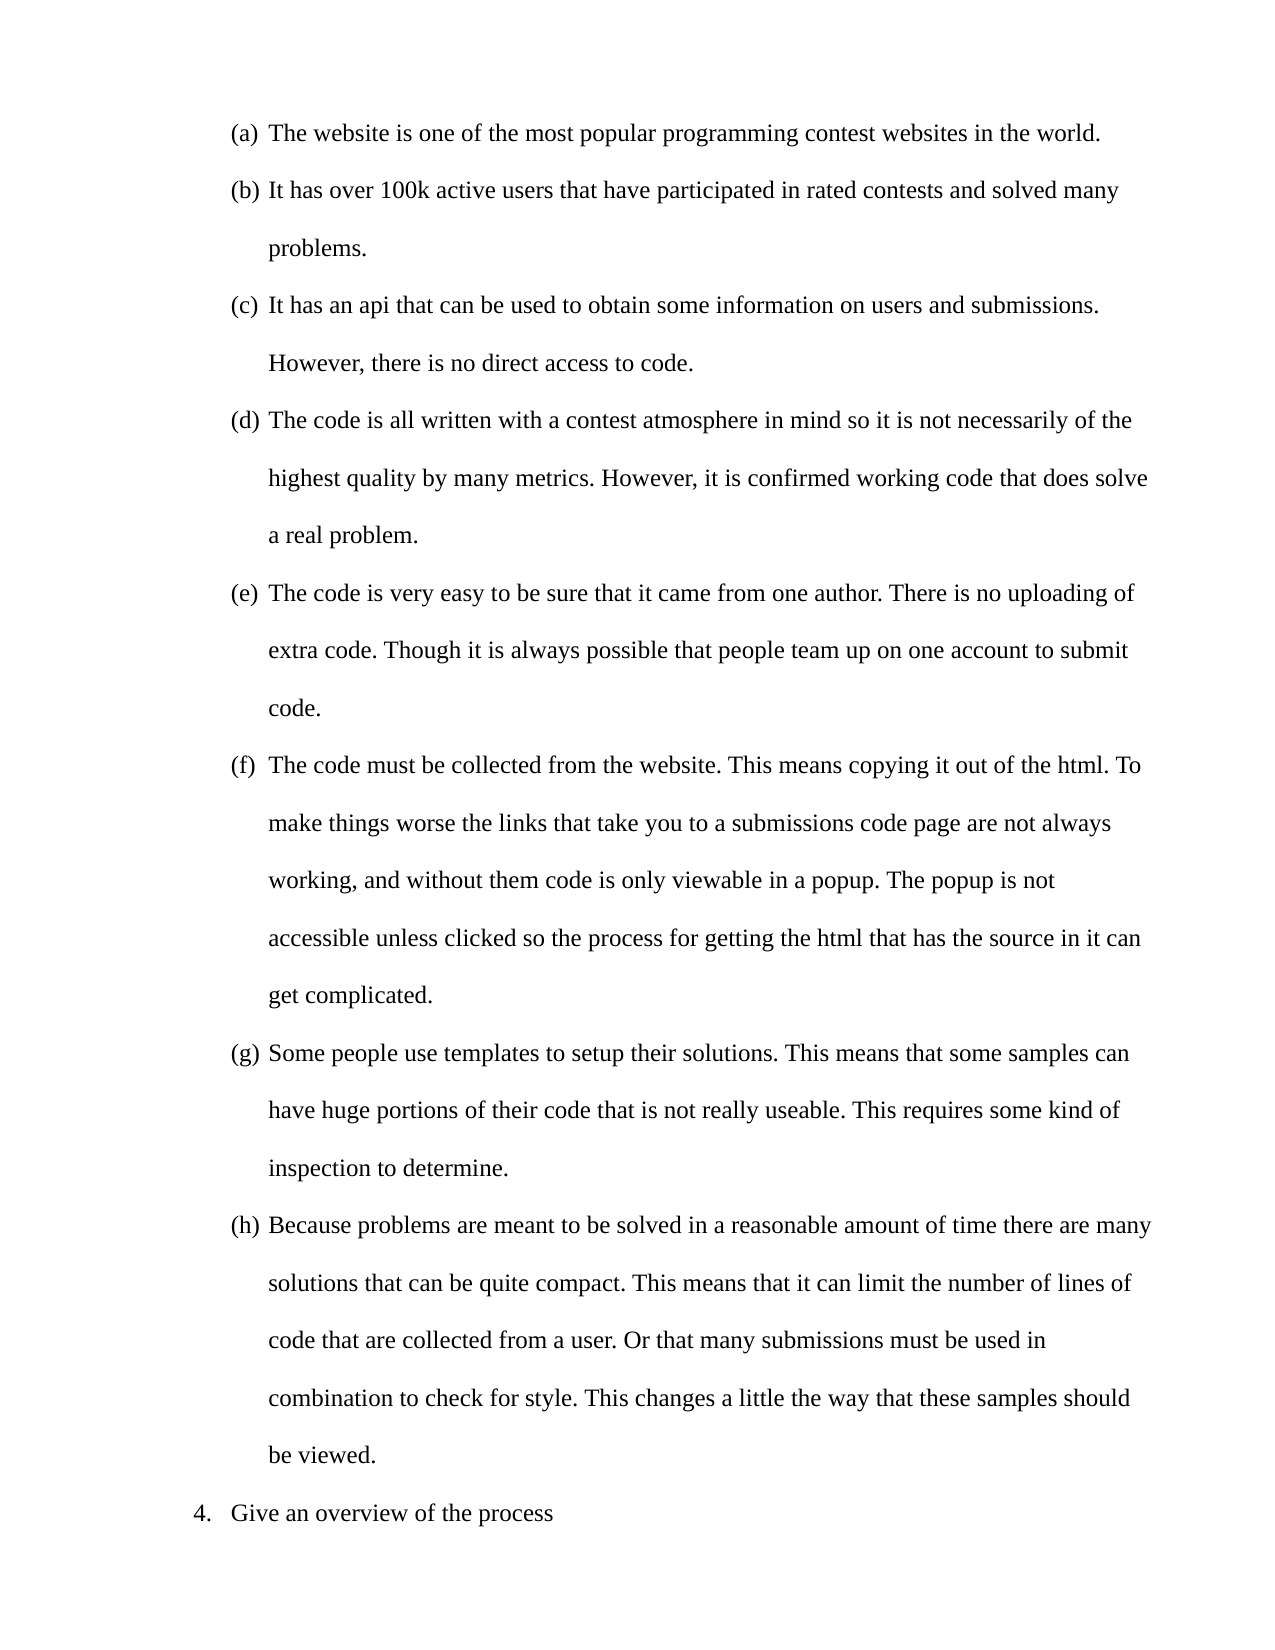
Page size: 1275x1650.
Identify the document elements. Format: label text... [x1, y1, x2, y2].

list It has over 100k active users that have participated in rated contests and solved many problems. [231, 176, 1157, 262]
list It has an api that can be used to obtain some information on users and submissions. However, there is no direct access to code. [231, 291, 1157, 377]
list The code is all written with a contest atmosphere in mind so it is not necessarily of the highest quality by many metrics. However, it is confirmed working code that does solve a real problem. [231, 406, 1157, 549]
list The website is one of the most popular programming contest websites in the world. [231, 118, 1157, 147]
list Some people use templates to setup their solutions. This means that some samples can have huge portions of their code that is not really useable. This requires some kind of inspection to determine. [231, 1038, 1157, 1182]
list The code must be collected from the website. This means copying it out of the html. To make things worse the links that take you to a submissions code page are not always working, and without them code is only viewable in a popup. The popup is not accessible unless clicked so the process for getting the html that has the source in it can get complicated. [231, 751, 1157, 1009]
list Give an overview of the process [193, 1498, 1157, 1527]
list Because problems are meant to be solved in a reasonable amount of time there are many solutions that can be quite compact. This means that it can limit the number of lines of code that are collected from a user. Or that many submissions must be used in combination to check for style. This changes a little the way that these samples should be viewed. [231, 1211, 1157, 1469]
list The code is very easy to be sure that it came from one author. There is no uploading of extra code. Though it is always possible that people team up on one account to submit code. [231, 578, 1157, 722]
